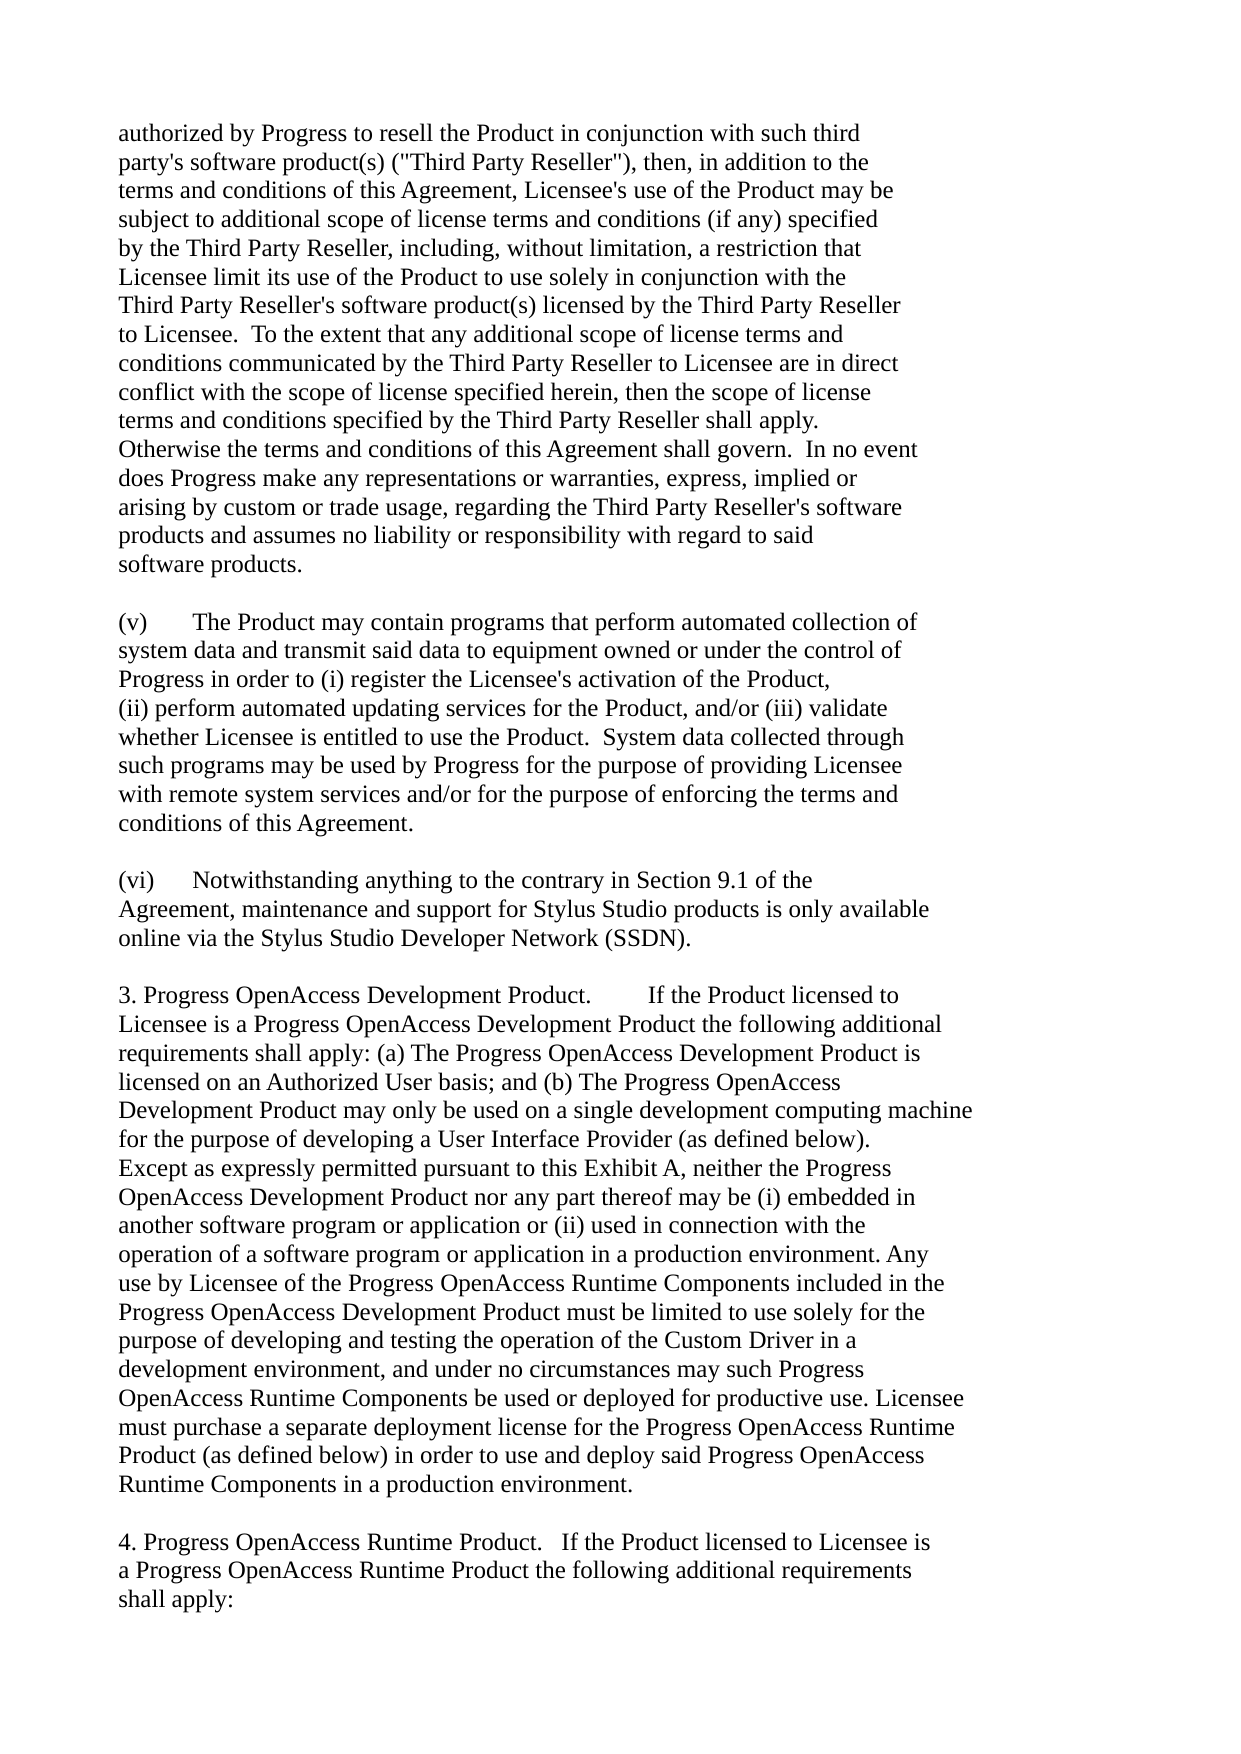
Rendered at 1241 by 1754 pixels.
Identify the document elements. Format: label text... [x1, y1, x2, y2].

text OpenAccess Development Product nor any part thereof may be (i) embedded in [118, 1182, 1122, 1211]
text system data and transmit said data to equipment owned or under the control of [118, 636, 1122, 664]
text Third Party Reseller's software product(s) licensed by the Third Party Reseller [118, 291, 1122, 319]
text shall apply: [118, 1584, 1122, 1613]
text such programs may be used by Progress for the purpose of providing Licensee [118, 751, 1122, 779]
text Agreement, maintenance and support for Stylus Studio products is only available [118, 894, 1122, 923]
text arising by custom or trade usage, regarding the Third Party Reseller's software [118, 492, 1122, 521]
text Otherwise the terms and conditions of this Agreement shall govern. In no event [118, 434, 1122, 463]
text (v) The Product may contain programs that perform automated collection of [118, 607, 1122, 636]
text conflict with the scope of license specified herein, then the scope of license [118, 377, 1122, 406]
text terms and conditions of this Agreement, Licensee's use of the Product may be [118, 176, 1122, 204]
text does Progress make any representations or warranties, express, implied or [118, 463, 1122, 492]
text whether Licensee is entitled to use the Product. System data collected through [118, 722, 1122, 751]
text Runtime Components in a production environment. [118, 1469, 1122, 1498]
text a Progress OpenAccess Runtime Product the following additional requirements [118, 1556, 1122, 1584]
text to Licensee. To the extent that any additional scope of license terms and [118, 319, 1122, 348]
text Development Product may only be used on a single development computing machine [118, 1096, 1122, 1124]
text authorized by Progress to resell the Product in conjunction with such third [118, 118, 1122, 147]
text use by Licensee of the Progress OpenAccess Runtime Components included in the [118, 1268, 1122, 1297]
text terms and conditions specified by the Third Party Reseller shall apply. [118, 406, 1122, 434]
text (ii) perform automated updating services for the Product, and/or (iii) validate [118, 693, 1122, 722]
text conditions communicated by the Third Party Reseller to Licensee are in direct [118, 348, 1122, 377]
text Product (as defined below) in order to use and deploy said Progress OpenAccess [118, 1441, 1122, 1469]
text Progress OpenAccess Development Product must be limited to use solely for the [118, 1297, 1122, 1326]
text products and assumes no liability or responsibility with regard to said [118, 521, 1122, 549]
text Progress in order to (i) register the Licensee's activation of the Product, [118, 664, 1122, 693]
text OpenAccess Runtime Components be used or deployed for productive use. Licensee [118, 1383, 1122, 1412]
text (vi) Notwithstanding anything to the contrary in Section 9.1 of the [118, 866, 1122, 894]
text online via the Stylus Studio Developer Network (SSDN). [118, 923, 1122, 952]
text licensed on an Authorized User basis; and (b) The Progress OpenAccess [118, 1067, 1122, 1096]
text Licensee is a Progress OpenAccess Development Product the following additional [118, 1009, 1122, 1038]
text operation of a software program or application in a production environment. Any [118, 1239, 1122, 1268]
text must purchase a separate deployment license for the Progress OpenAccess Runtime [118, 1412, 1122, 1441]
text purpose of developing and testing the operation of the Custom Driver in a [118, 1326, 1122, 1354]
text for the purpose of developing a User Interface Provider (as defined below). [118, 1124, 1122, 1153]
text party's software product(s) ("Third Party Reseller"), then, in addition to the [118, 147, 1122, 176]
text requirements shall apply: (a) The Progress OpenAccess Development Product is [118, 1038, 1122, 1067]
text conditions of this Agreement. [118, 808, 1122, 837]
text by the Third Party Reseller, including, without limitation, a restriction that [118, 233, 1122, 262]
text 3. Progress OpenAccess Development Product. If the Product licensed to [118, 981, 1122, 1009]
text with remote system services and/or for the purpose of enforcing the terms and [118, 779, 1122, 808]
text development environment, and under no circumstances may such Progress [118, 1354, 1122, 1383]
text Except as expressly permitted pursuant to this Exhibit A, neither the Progress [118, 1153, 1122, 1182]
text software products. [118, 549, 1122, 578]
text another software program or application or (ii) used in connection with the [118, 1211, 1122, 1239]
text 4. Progress OpenAccess Runtime Product. If the Product licensed to Licensee is [118, 1527, 1122, 1556]
text subject to additional scope of license terms and conditions (if any) specified [118, 204, 1122, 233]
text Licensee limit its use of the Product to use solely in conjunction with the [118, 262, 1122, 291]
